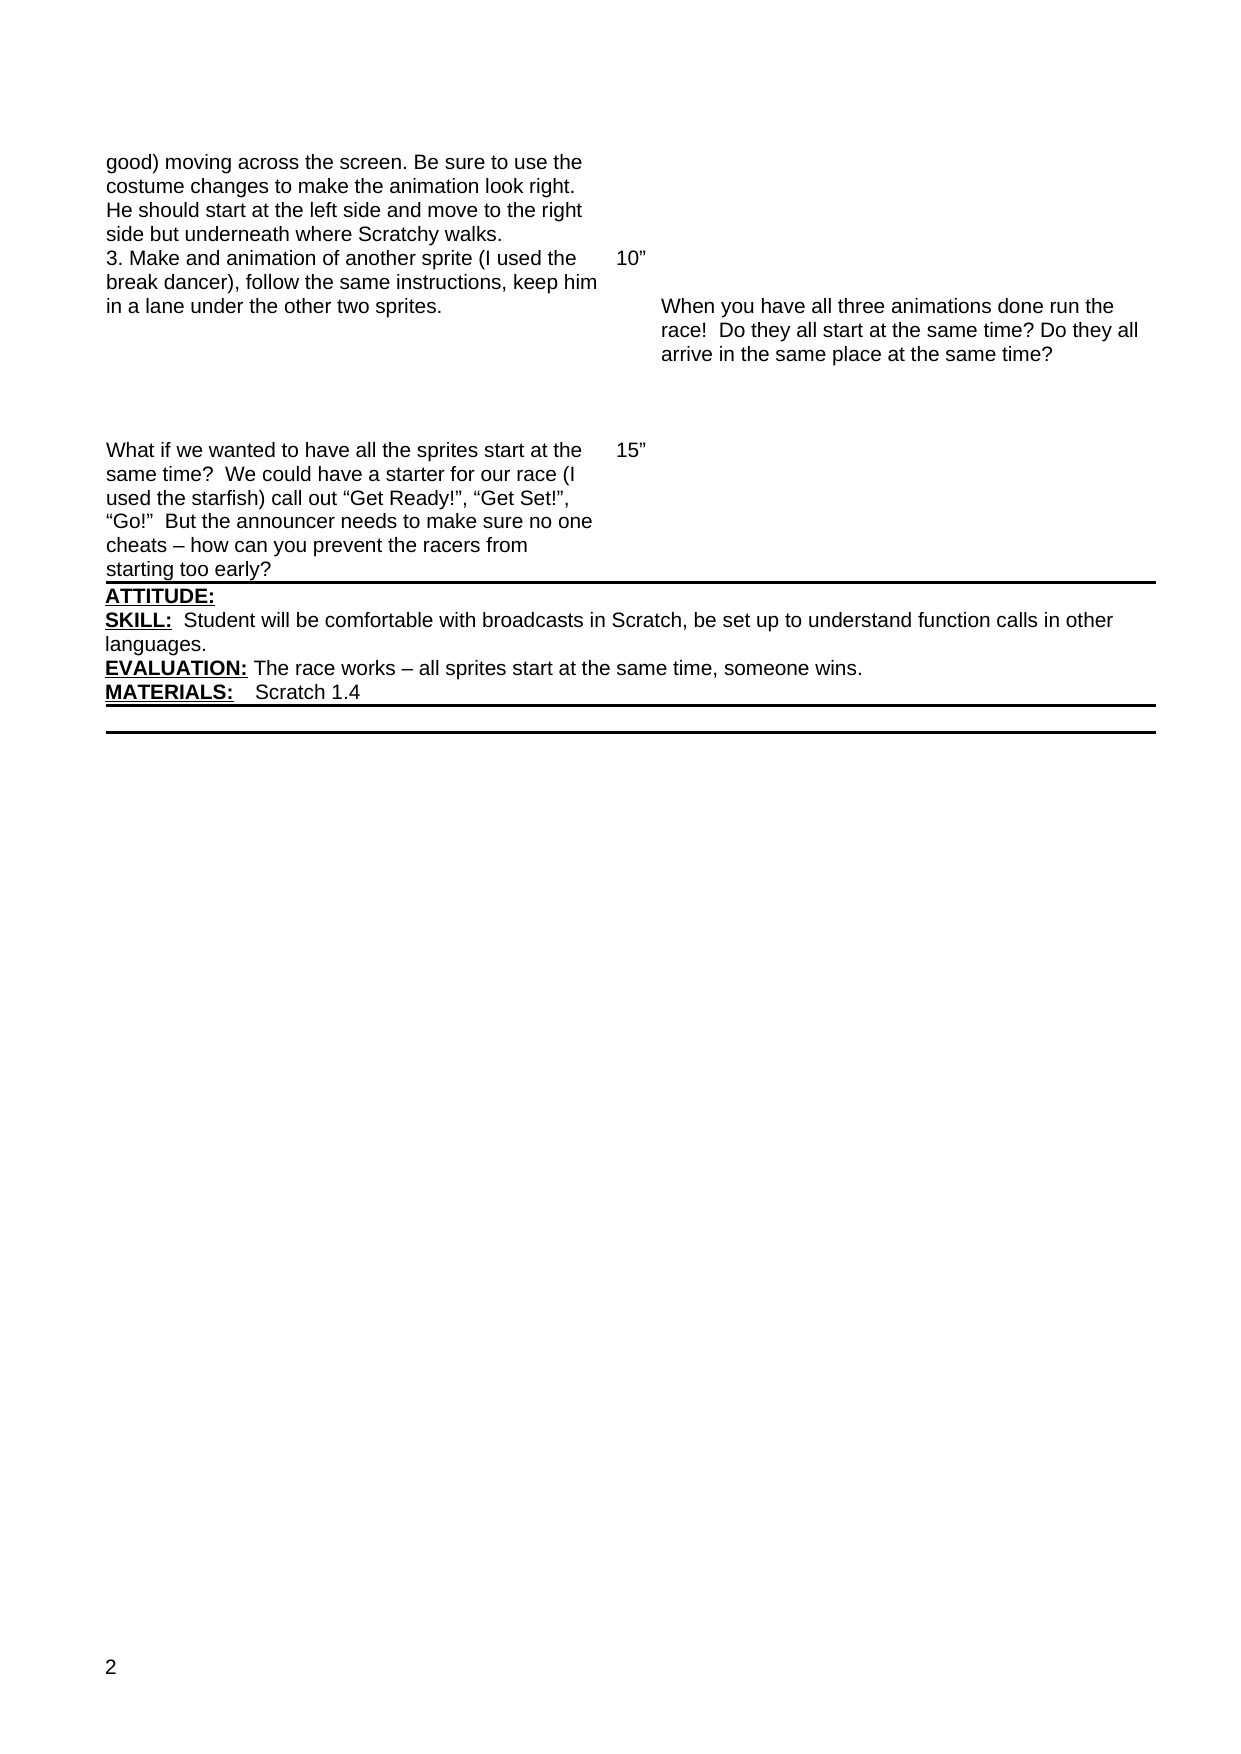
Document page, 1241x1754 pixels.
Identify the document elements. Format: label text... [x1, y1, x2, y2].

table_cell [661, 438, 1156, 581]
table_cell 10” [601, 246, 661, 437]
table_cell 15” [601, 438, 661, 581]
table_header [106, 707, 1156, 731]
table_cell When you have all three animations done run the race! Do they all start at the same time? Do they all arrive in the same place at the same time? [661, 246, 1156, 437]
table_cell 3. Make and animation of another sprite (I used the break dancer), follow the same instructions, keep him in a lane under the other two sprites. [106, 246, 601, 437]
text ATTITUDE: [105, 584, 1135, 608]
text SKILL: Student will be comfortable with broadcasts in Scratch, be set up to understand function calls in other languages. [105, 608, 1135, 656]
table_cell [661, 150, 1156, 246]
text EVALUATION: The race works – all sprites start at the same time, someone wins. [105, 656, 1135, 680]
table_cell [601, 150, 661, 246]
table_cell What if we wanted to have all the sprites start at the same time? We could have a starter for our race (I used the starfish) call out “Get Ready!”, “Get Set!”, “Go!” But the announcer needs to make sure no one cheats – how can you prevent the racers from starting too early? [106, 438, 601, 581]
table_cell good) moving across the screen. Be sure to use the costume changes to make the animation look right. He should start at the left side and move to the right side but underneath where Scratchy walks. [106, 150, 601, 246]
text MATERIALS: Scratch 1.4 [105, 680, 1135, 704]
